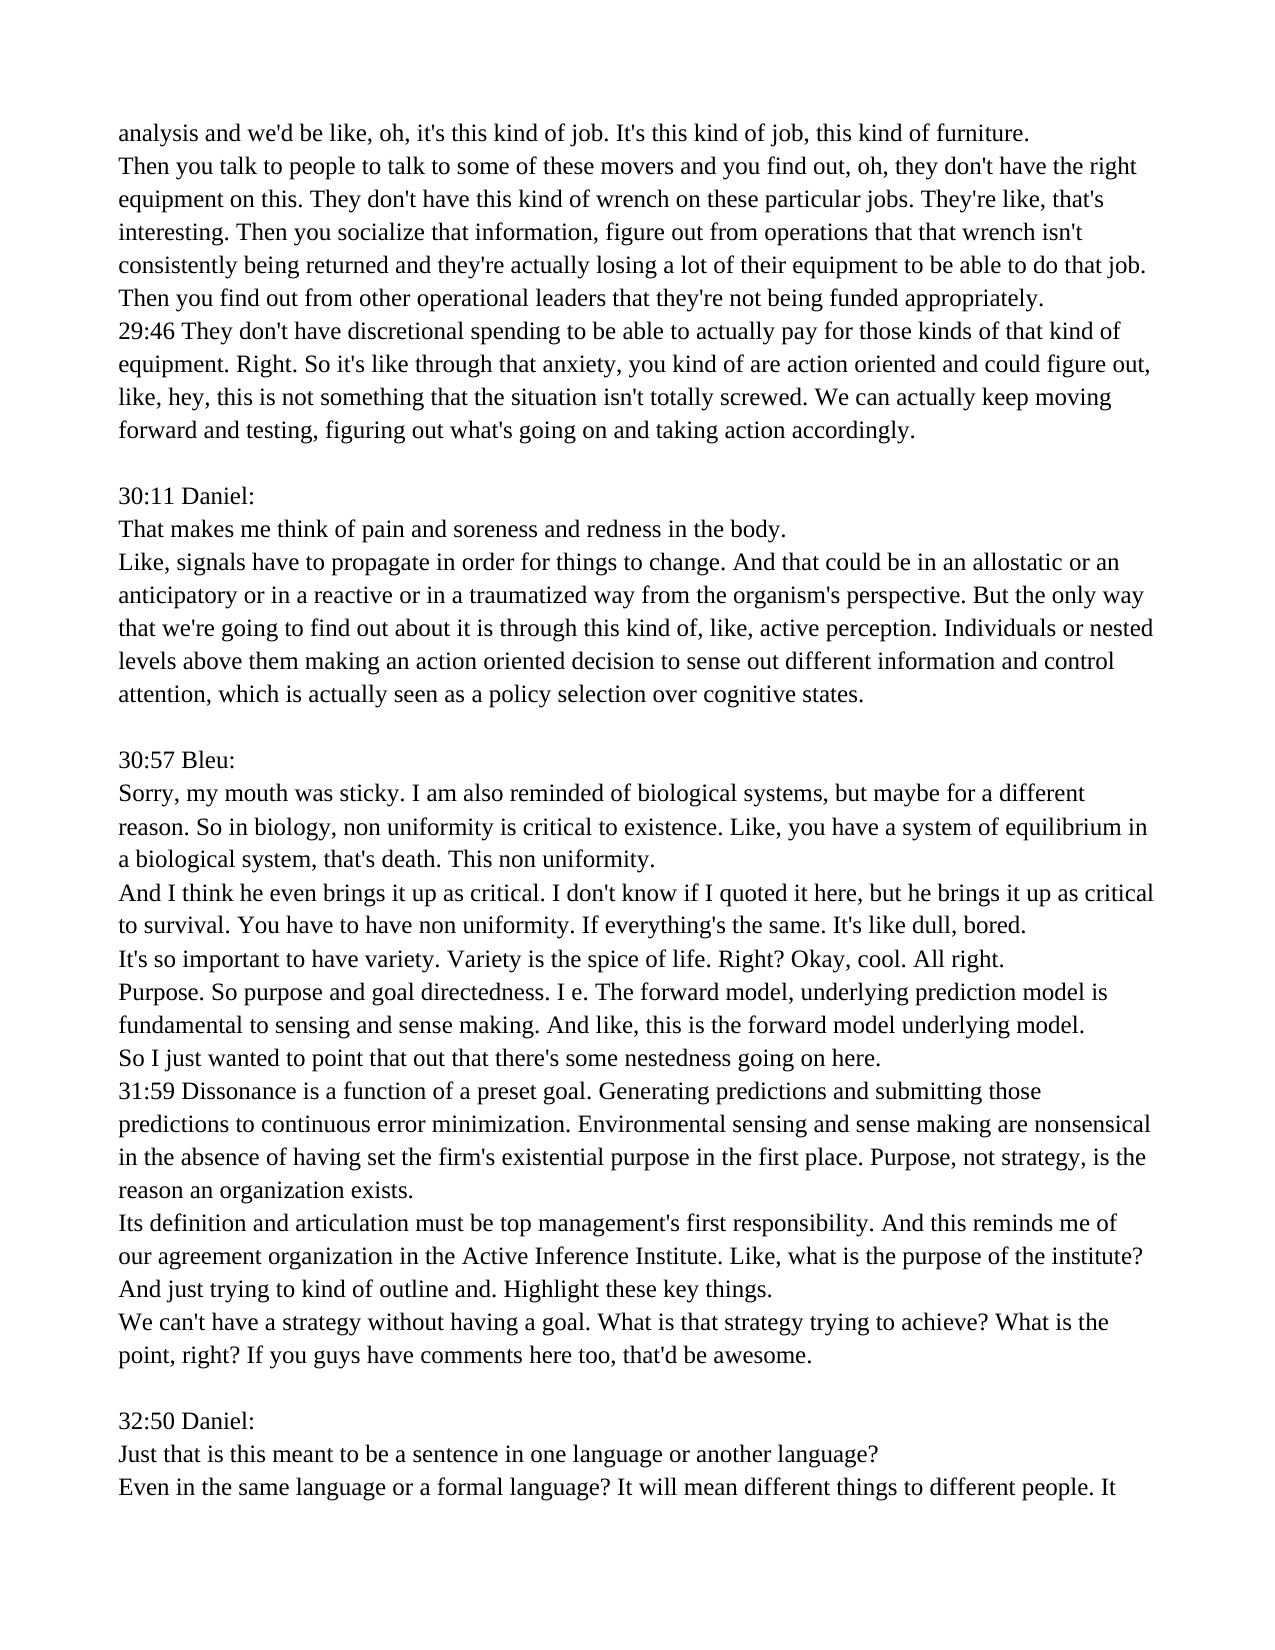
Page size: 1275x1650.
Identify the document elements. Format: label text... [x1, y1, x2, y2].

text analysis and we'd be like, oh, it's this kind of job. It's this kind of job, this kind of furniture. [118, 118, 1157, 147]
text 30:11 Daniel: [118, 481, 1157, 510]
text And I think he even brings it up as critical. I don't know if I quoted it here, but he brings it up as critical to survival. You have to have non uniformity. If everything's the same. It's like dull, bored. [118, 878, 1157, 939]
text So I just wanted to point that out that there's some nestedness going on here. [118, 1043, 1157, 1071]
text 30:57 Bleu: [118, 746, 1157, 774]
text Just that is this meant to be a sentence in one language or another language? [118, 1439, 1157, 1468]
text Like, signals have to propagate in order for things to change. And that could be in an allostatic or an anticipatory or in a reactive or in a traumatized way from the organism's perspective. But the only way that we're going to find out about it is through this kind of, like, active perception. Individuals or nested levels above them making an action oriented decision to sense out different information and control attention, which is actually seen as a policy selection over cognitive states. [118, 547, 1157, 708]
text Purpose. So purpose and goal directedness. I e. The forward model, underlying prediction model is fundamental to sensing and sense making. And like, this is the forward model underlying model. [118, 977, 1157, 1038]
text 32:50 Daniel: [118, 1406, 1157, 1435]
text 29:46 They don't have discretional spending to be able to actually pay for those kinds of that kind of equipment. Right. So it's like through that anxiety, you kind of are action oriented and could figure out, like, hey, this is not something that the situation isn't totally screwed. We can actually keep moving forward and testing, figuring out what's going on and taking action accordingly. [118, 316, 1157, 444]
text That makes me think of pain and soreness and redness in the body. [118, 514, 1157, 543]
text 31:59 Dissonance is a function of a preset goal. Generating predictions and submitting those predictions to continuous error minimization. Environmental sensing and sense making are nonsensical in the absence of having set the firm's existential purpose in the first place. Purpose, not strategy, is the reason an organization exists. [118, 1076, 1157, 1203]
text Then you talk to people to talk to some of these movers and you find out, oh, they don't have the right equipment on this. They don't have this kind of wrench on these particular jobs. They're like, that's interesting. Then you socialize that information, figure out from operations that that wrench isn't consistently being returned and they're actually losing a lot of their equipment to be able to do that job. Then you find out from other operational leaders that they're not being funded appropriately. [118, 151, 1157, 312]
text Sorry, my mouth was sticky. I am also reminded of biological systems, but maybe for a different reason. So in biology, non uniformity is critical to existence. Like, you have a system of equilibrium in a biological system, that's death. This non uniformity. [118, 778, 1157, 873]
text It's so important to have variety. Variety is the spice of life. Right? Okay, cool. All right. [118, 944, 1157, 972]
text Its definition and articulation must be top management's first responsibility. And this reminds me of our agreement organization in the Active Inference Institute. Like, what is the purpose of the institute? And just trying to kind of outline and. Highlight these key things. [118, 1208, 1157, 1303]
text Even in the same language or a formal language? It will mean different things to different people. It [118, 1472, 1157, 1501]
text We can't have a strategy without having a goal. What is that strategy trying to achieve? What is the point, right? If you guys have comments here too, that'd be awesome. [118, 1307, 1157, 1369]
